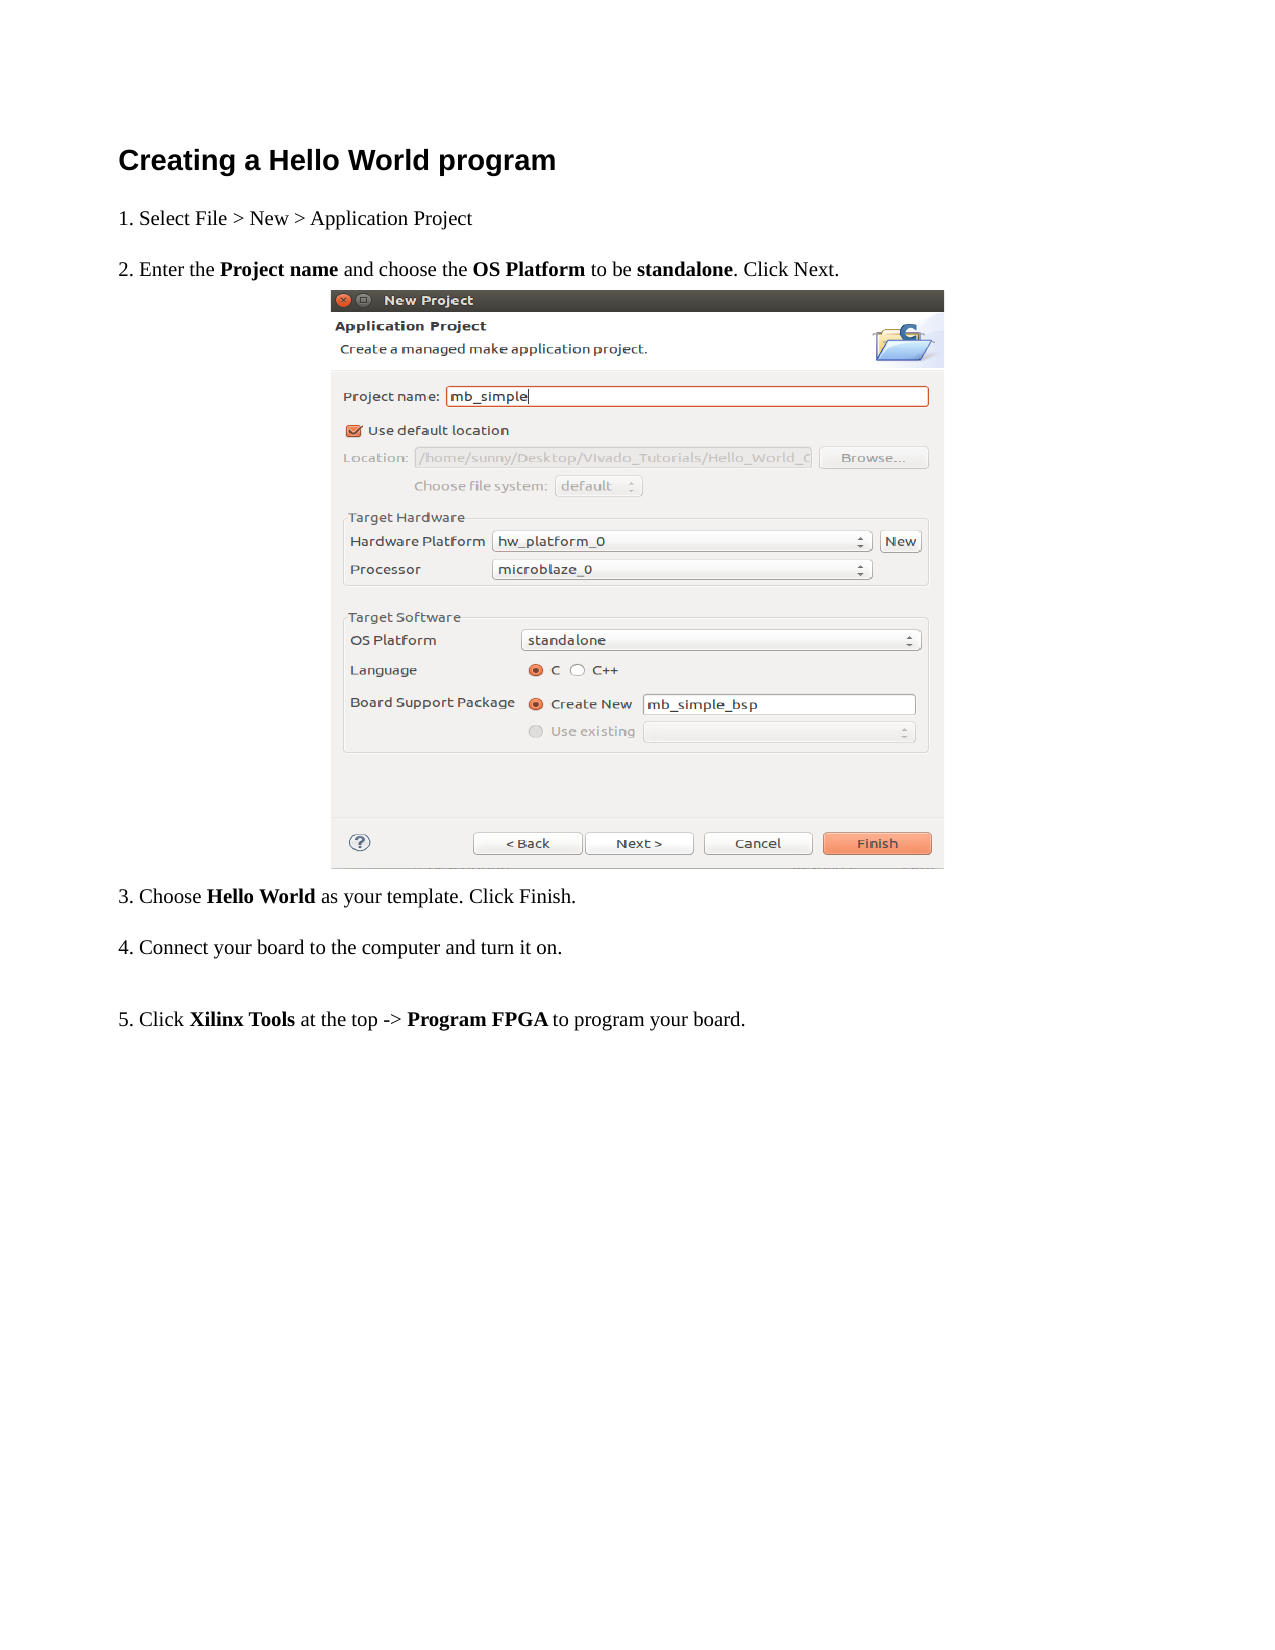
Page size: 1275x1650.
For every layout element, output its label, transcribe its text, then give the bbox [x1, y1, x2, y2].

picture [330, 290, 945, 869]
text 4. Connect your board to the computer and turn it on. [118, 935, 1157, 959]
text 1. Select File > New > Application Project [118, 206, 1157, 230]
text 3. Choose Hello World as your template. Click Finish. [118, 884, 1157, 908]
text 5. Click Xilinx Tools at the top -> Program FPGA to program your board. [118, 1007, 1157, 1031]
text 2. Enter the Project name and choose the OS Platform to be standalone. Click Next. [118, 257, 1157, 281]
subtitle Creating a Hello World program [118, 143, 1157, 177]
